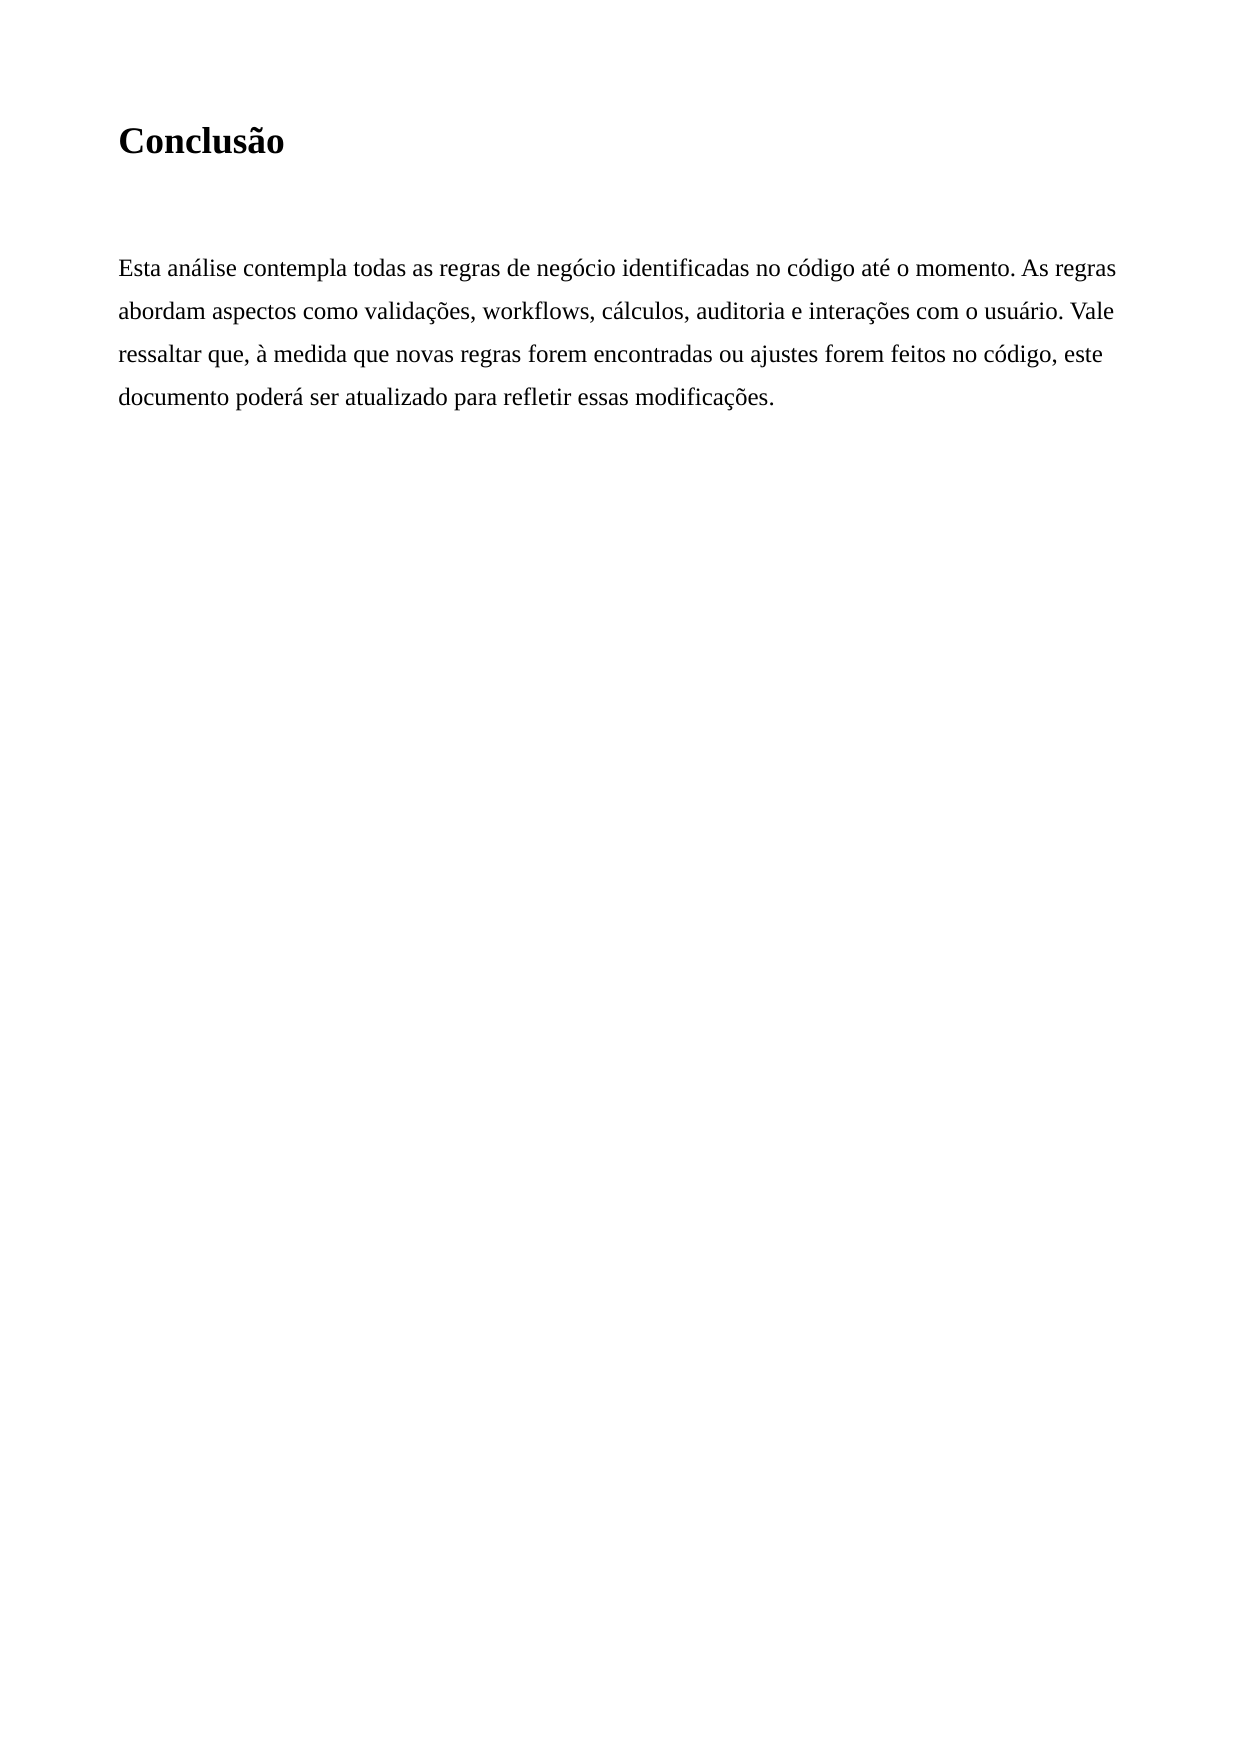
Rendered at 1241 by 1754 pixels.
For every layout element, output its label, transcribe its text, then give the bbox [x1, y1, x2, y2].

subtitle Conclusão [118, 118, 1122, 161]
text Esta análise contempla todas as regras de negócio identificadas no código até o momento. As regras abordam aspectos como validações, workflows, cálculos, auditoria e interações com o usuário. Vale ressaltar que, à medida que novas regras forem encontradas ou ajustes forem feitos no código, este documento poderá ser atualizado para refletir essas modificações. [118, 253, 1122, 411]
